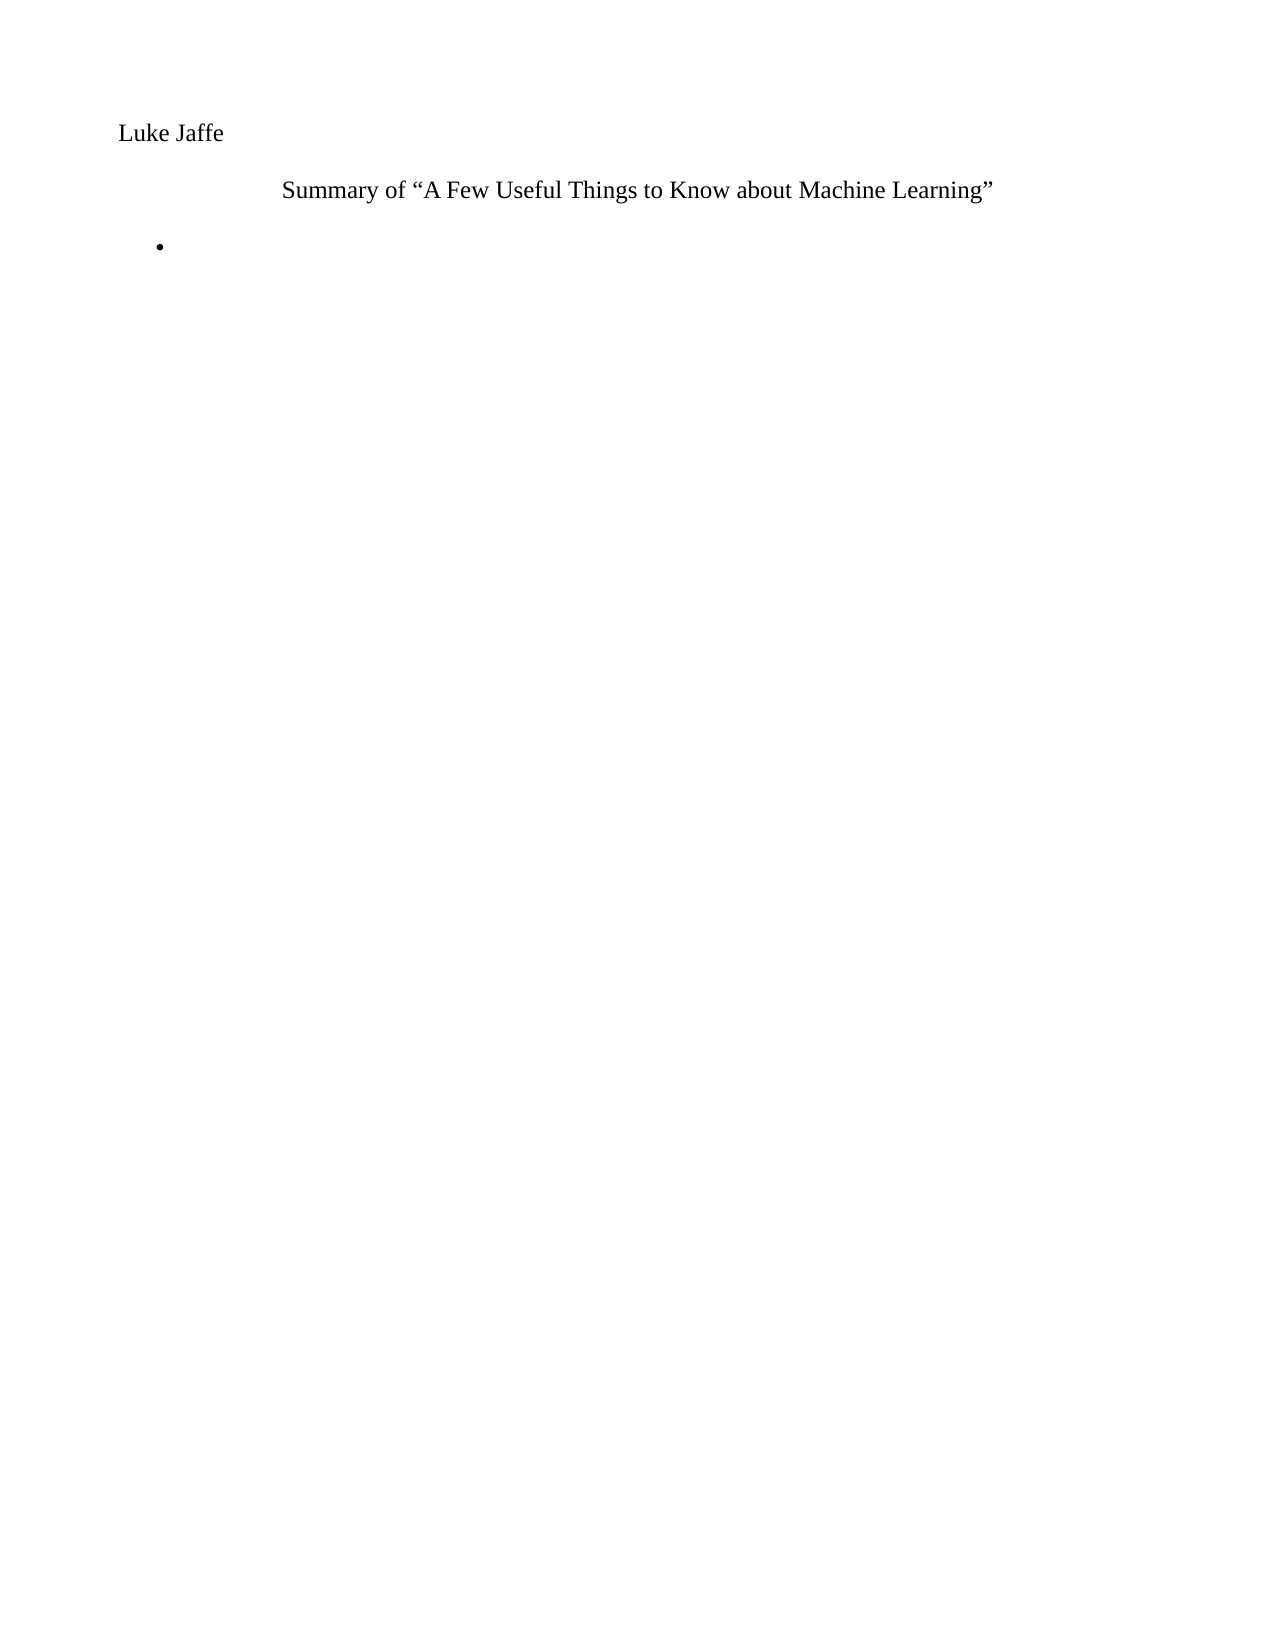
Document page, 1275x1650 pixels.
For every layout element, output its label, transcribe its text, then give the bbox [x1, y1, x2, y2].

text Summary of “A Few Useful Things to Know about Machine Learning” [118, 176, 1157, 204]
text Luke Jaffe [118, 118, 1157, 147]
